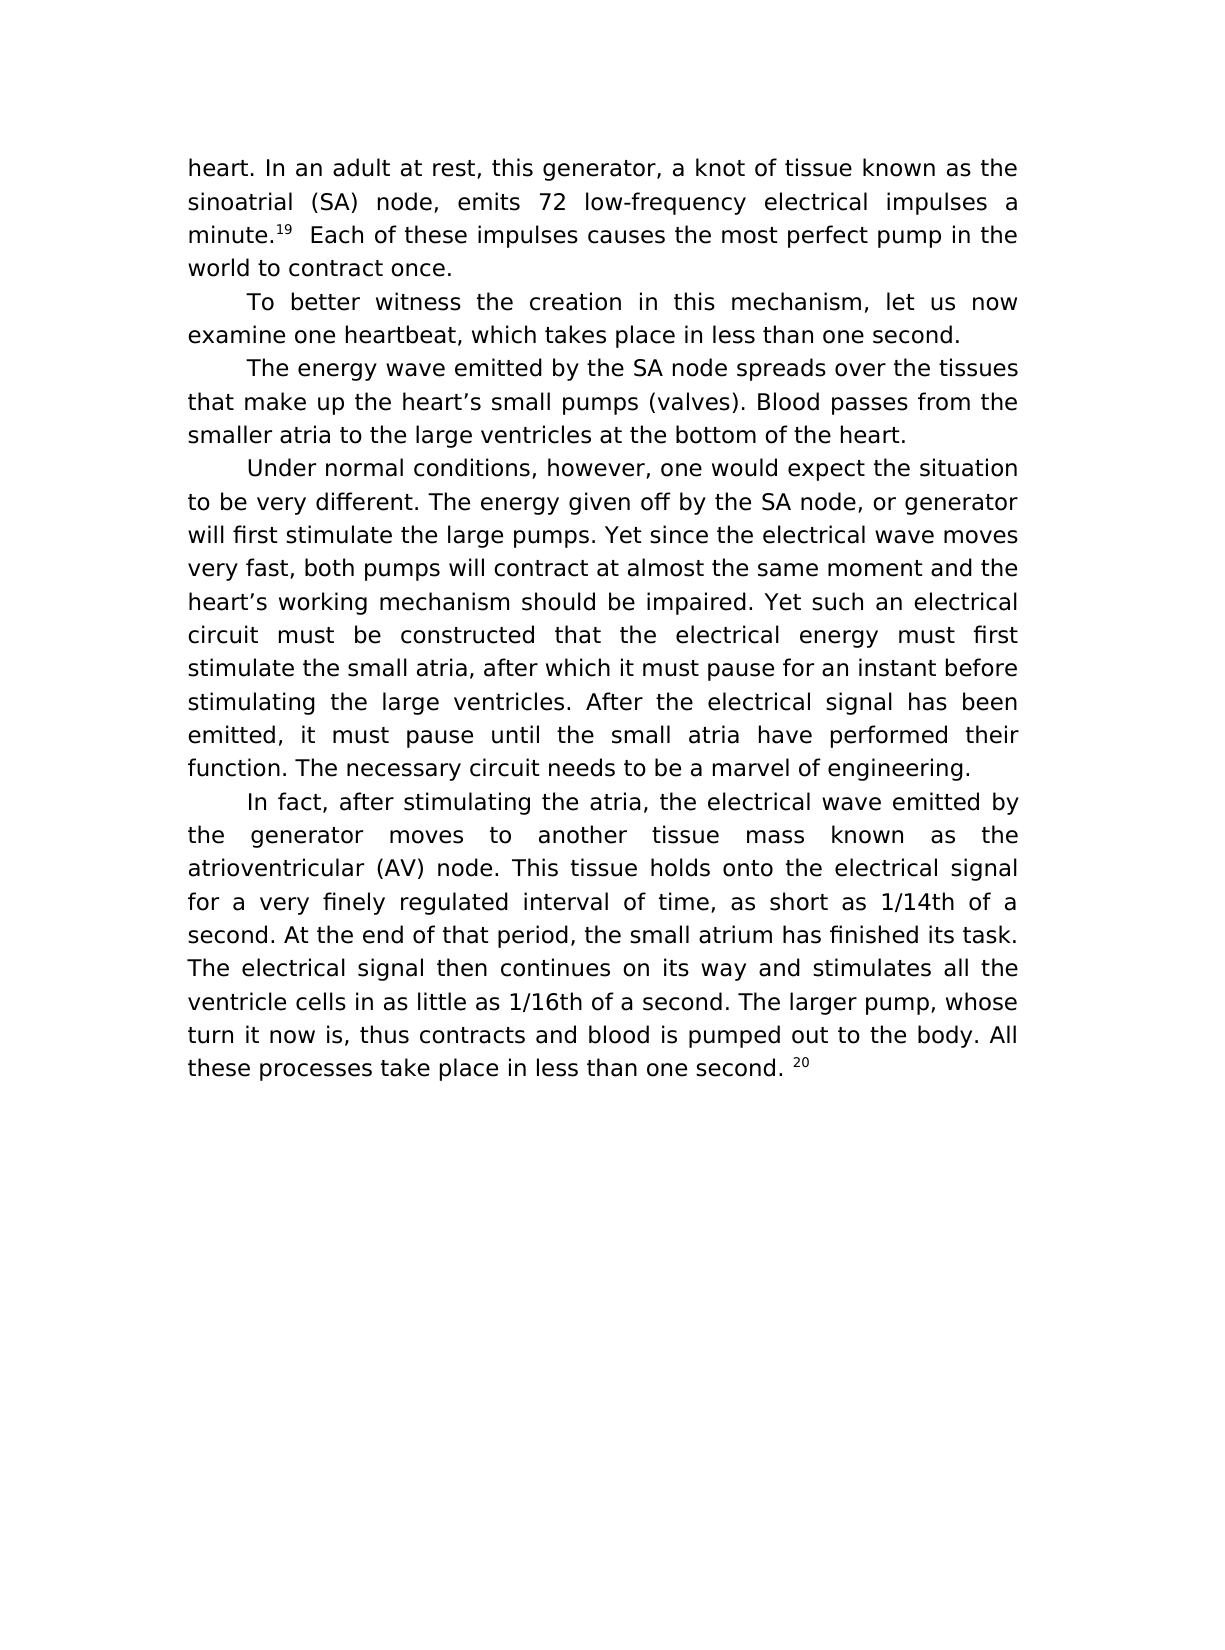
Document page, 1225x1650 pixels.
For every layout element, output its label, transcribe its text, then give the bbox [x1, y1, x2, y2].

text Under normal conditions, however, one would expect the situation to be very different. The energy given off by the SA node, or generator will first stimulate the large pumps. Yet since the electrical wave moves very fast, both pumps will contract at almost the same moment and the heart’s working mechanism should be impaired. Yet such an electrical circuit must be constructed that the electrical energy must first stimulate the small atria, after which it must pause for an instant before stimulating the large ventricles. After the electrical signal has been emitted, it must pause until the small atria have performed their function. The necessary circuit needs to be a marvel of engineering. [187, 450, 1020, 783]
text heart. In an adult at rest, this generator, a knot of tissue known as the sinoatrial (SA) node, emits 72 low-frequency electrical impulses a minute.19 Each of these impulses causes the most perfect pump in the world to contract once. [187, 150, 1020, 283]
text To better witness the creation in this mechanism, let us now examine one heartbeat, which takes place in less than one second. [187, 283, 1020, 350]
text In fact, after stimulating the atria, the electrical wave emitted by the generator moves to another tissue mass known as the atrioventricular (AV) node. This tissue holds onto the electrical signal for a very finely regulated interval of time, as short as 1/14th of a second. At the end of that period, the small atrium has finished its task. The electrical signal then continues on its way and stimulates all the ventricle cells in as little as 1/16th of a second. The larger pump, whose turn it now is, thus contracts and blood is pumped out to the body. All these processes take place in less than one second. 20 [187, 783, 1020, 1083]
text The energy wave emitted by the SA node spreads over the tissues that make up the heart’s small pumps (valves). Blood passes from the smaller atria to the large ventricles at the bottom of the heart. [187, 350, 1020, 450]
